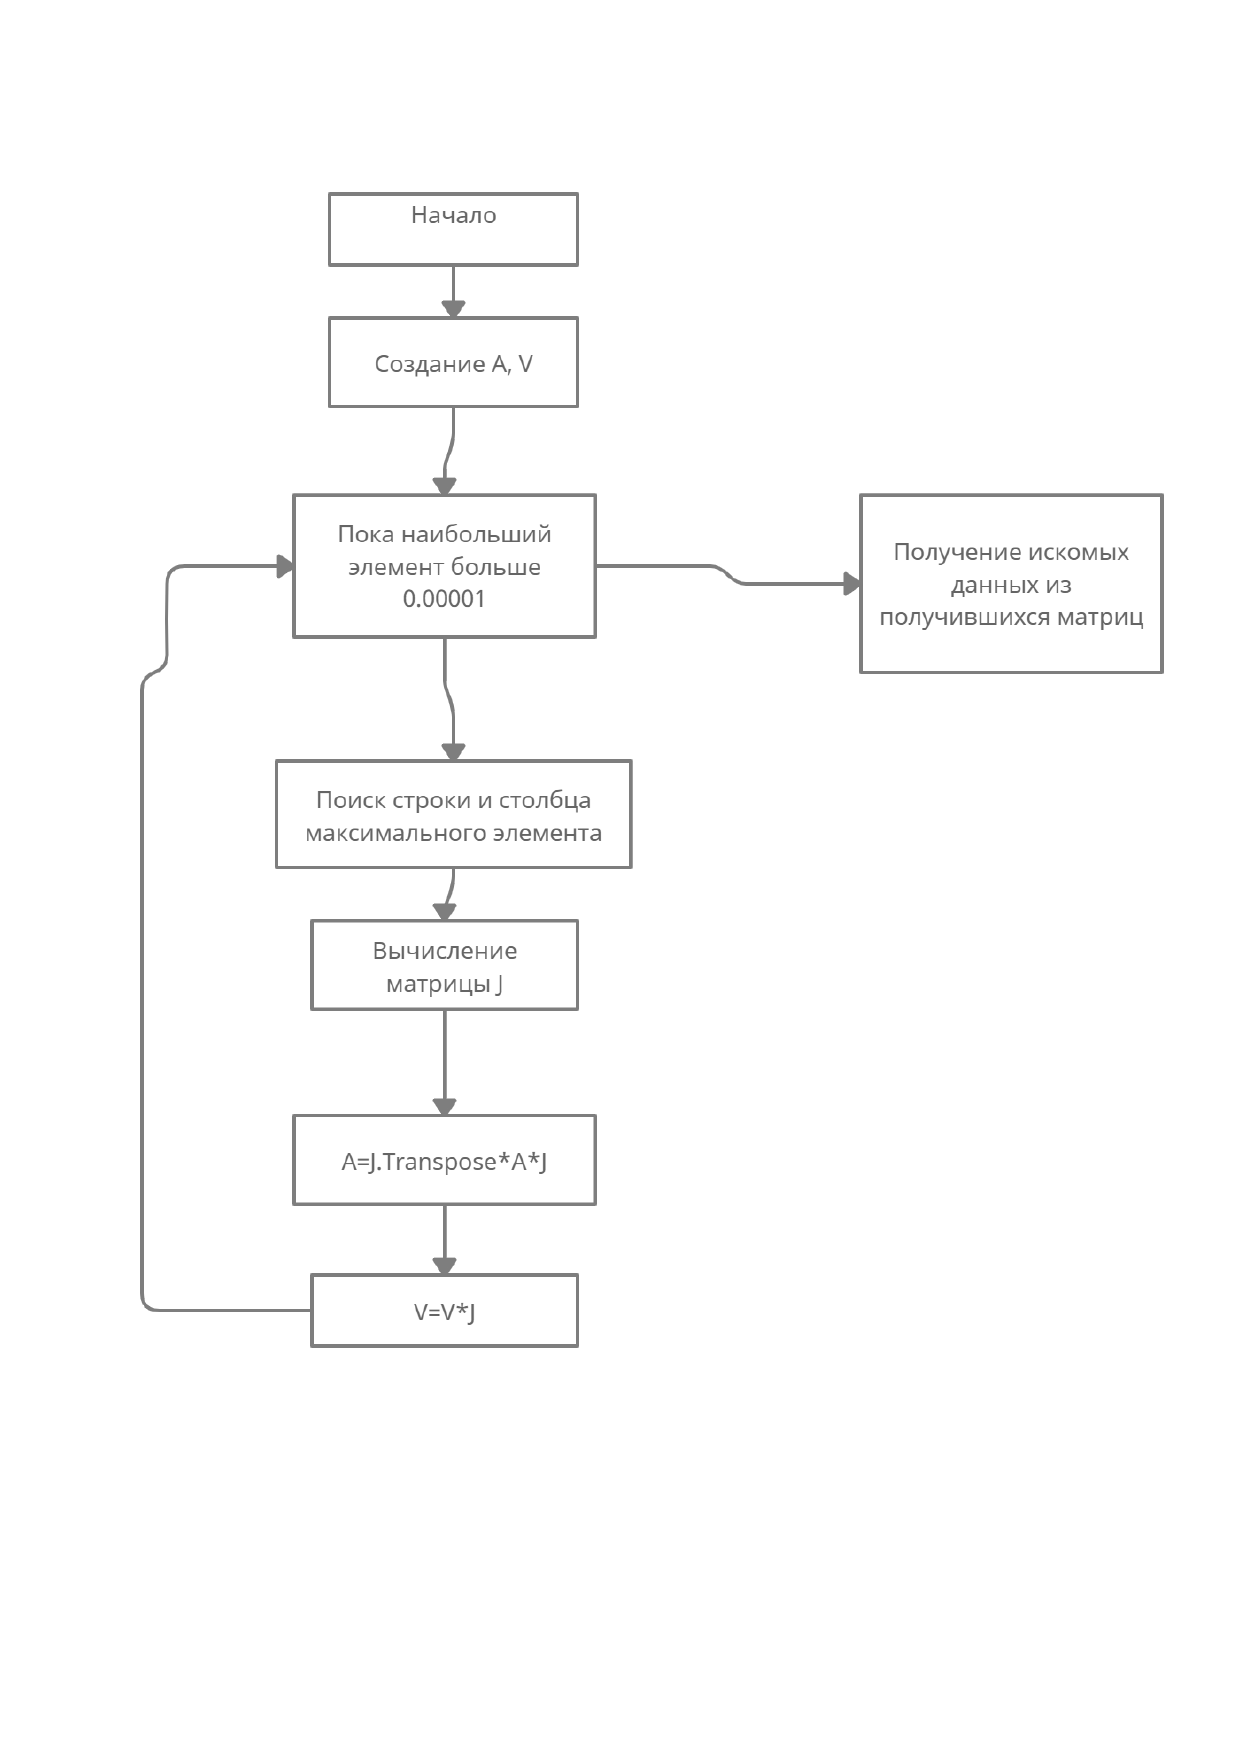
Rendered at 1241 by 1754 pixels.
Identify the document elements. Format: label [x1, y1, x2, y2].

picture [106, 159, 1197, 1382]
